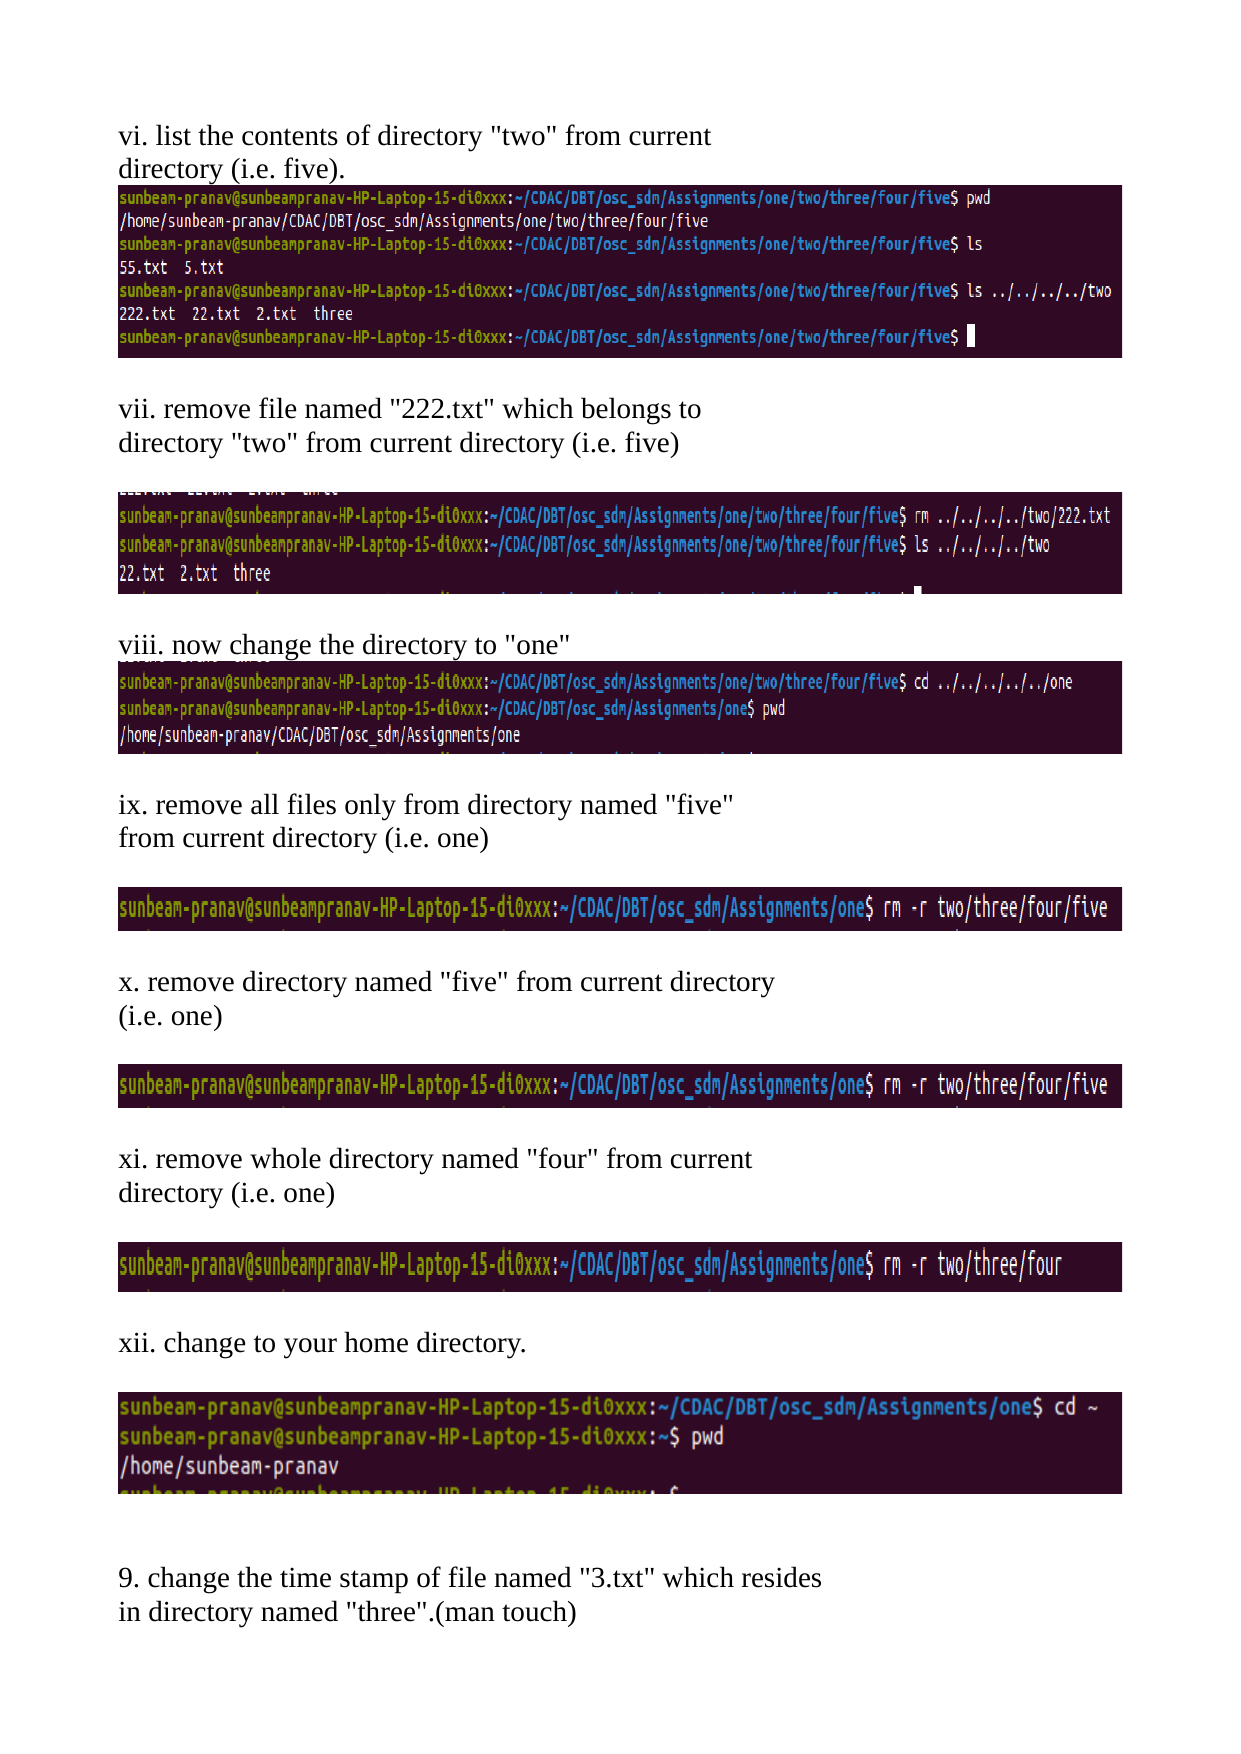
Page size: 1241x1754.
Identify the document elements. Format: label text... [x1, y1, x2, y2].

text directory (i.e. five). [118, 152, 1122, 185]
picture [118, 887, 1123, 931]
text ix. remove all files only from directory named "five" [118, 787, 1122, 820]
text xii. change to your home directory. [118, 1325, 1122, 1359]
picture [118, 185, 1123, 358]
picture [118, 1392, 1123, 1494]
text directory (i.e. one) [118, 1175, 1122, 1208]
text directory "two" from current directory (i.e. five) [118, 425, 1122, 459]
text from current directory (i.e. one) [118, 820, 1122, 854]
picture [118, 492, 1123, 594]
text in directory named "three".(man touch) [118, 1594, 1122, 1627]
text vii. remove file named "222.txt" which belongs to [118, 392, 1122, 425]
picture [118, 1064, 1123, 1108]
picture [118, 661, 1123, 754]
text 9. change the time stamp of file named "3.txt" which resides [118, 1560, 1122, 1594]
picture [118, 1242, 1123, 1292]
text x. remove directory named "five" from current directory [118, 964, 1122, 998]
text (i.e. one) [118, 998, 1122, 1031]
text vi. list the contents of directory "two" from current [118, 118, 1122, 152]
text viii. now change the directory to "one" [118, 627, 1122, 661]
text xi. remove whole directory named "four" from current [118, 1141, 1122, 1175]
